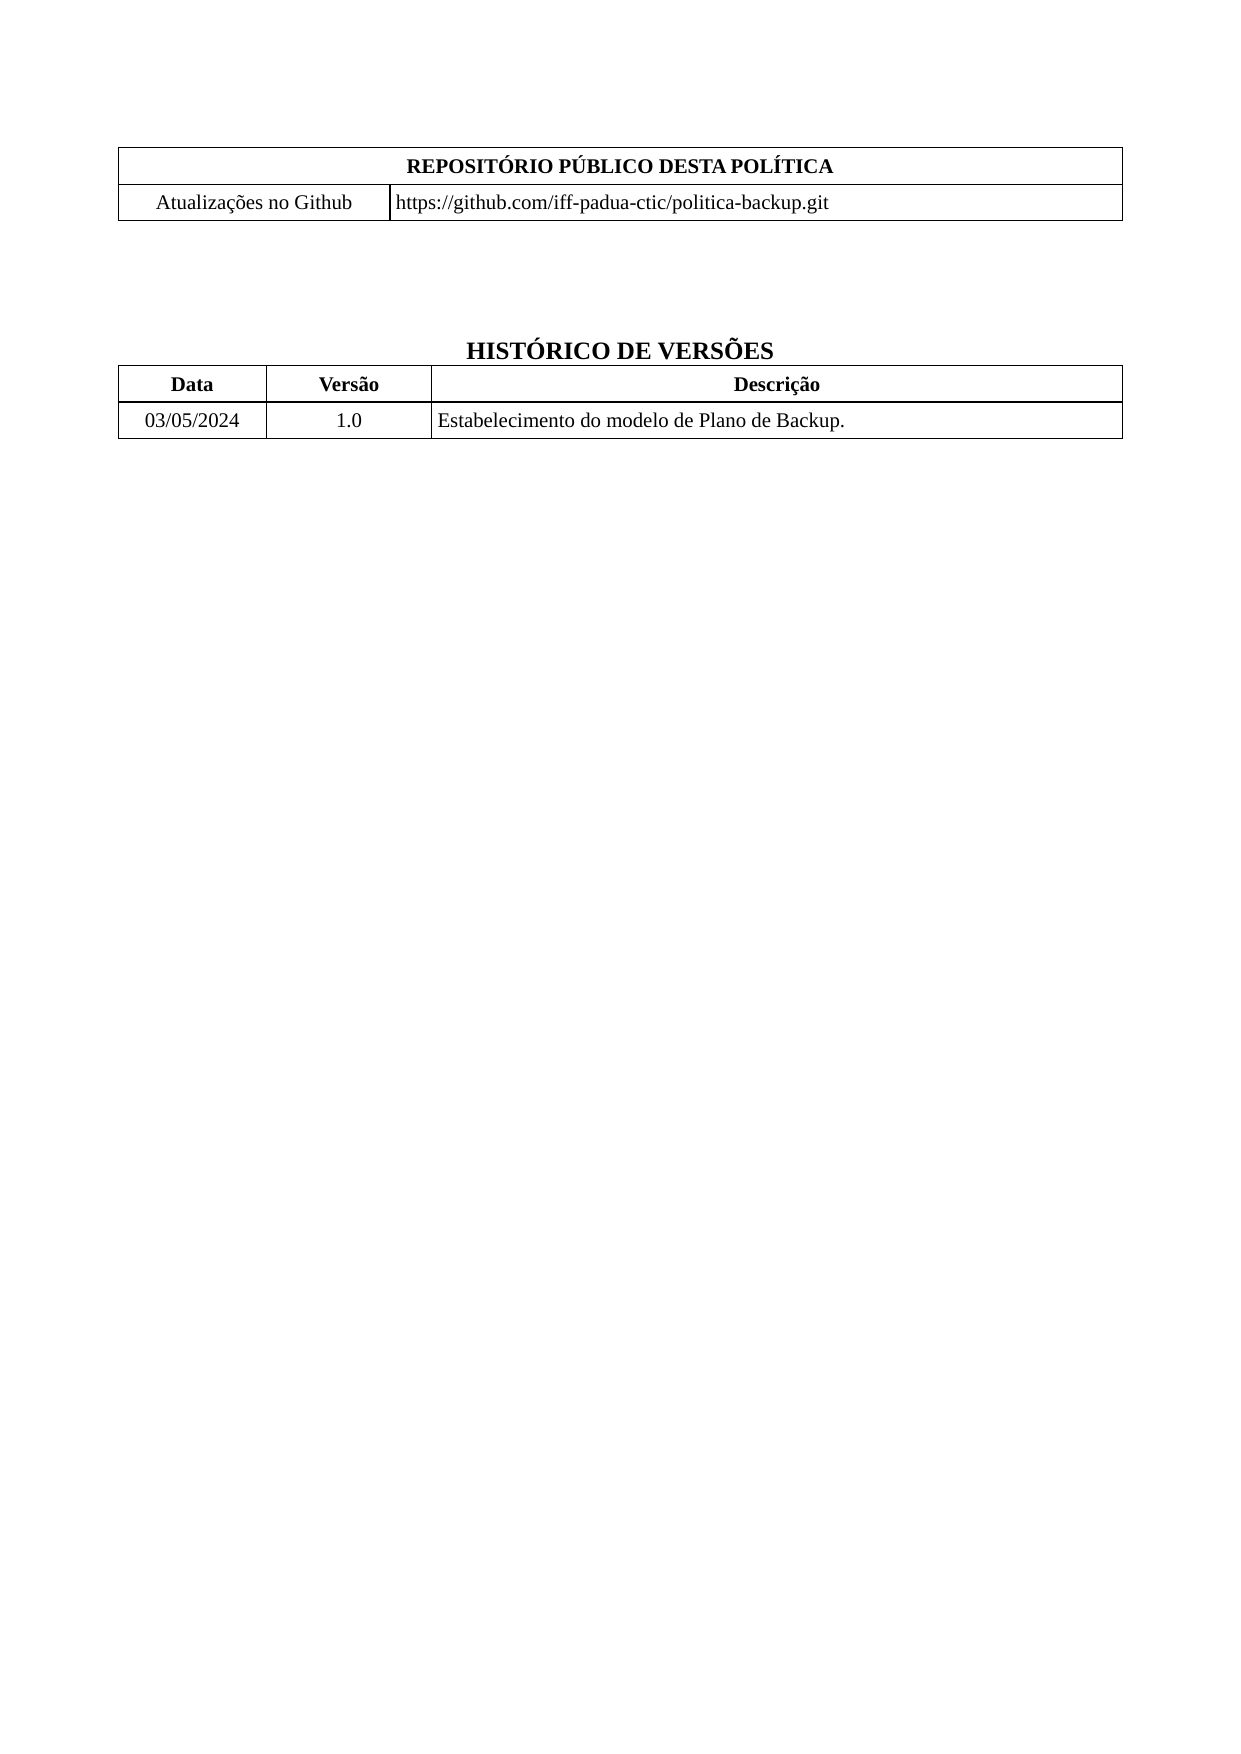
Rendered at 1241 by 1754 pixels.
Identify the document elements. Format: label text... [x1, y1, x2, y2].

table_cell 03/05/2024 [119, 403, 266, 438]
table_header REPOSITÓRIO PÚBLICO DESTA POLÍTICA [119, 148, 1122, 183]
table_cell Atualizações no Github [119, 185, 389, 220]
table_cell Estabelecimento do modelo de Plano de Backup. [432, 403, 1122, 438]
table_cell 1.0 [267, 403, 431, 438]
text HISTÓRICO DE VERSÕES [118, 336, 1122, 365]
table_header Descrição [432, 366, 1122, 401]
table_header Data [119, 366, 266, 401]
table_cell https://github.com/iff-padua-ctic/politica-backup.git [391, 185, 1122, 220]
table_header Versão [267, 366, 431, 401]
